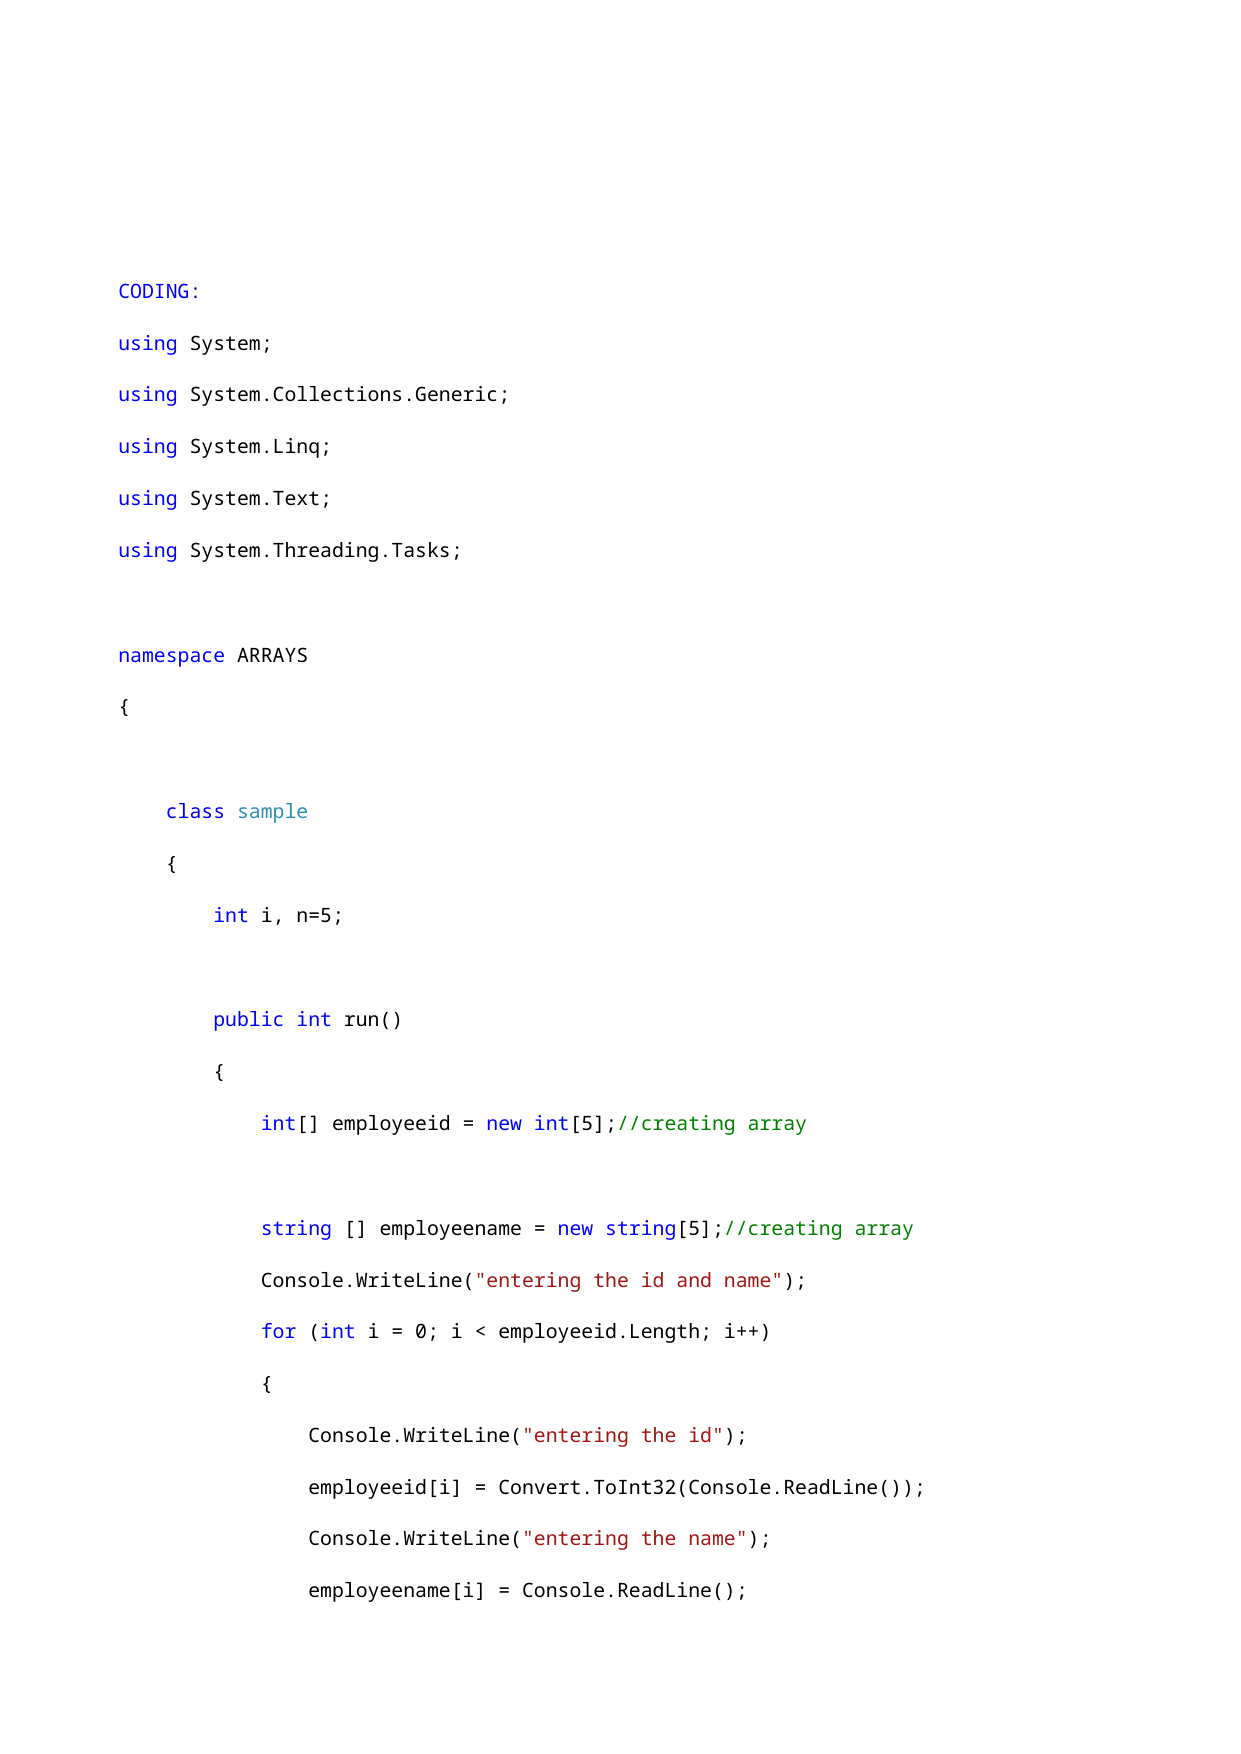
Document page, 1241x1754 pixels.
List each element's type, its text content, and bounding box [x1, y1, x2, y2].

text Console.WriteLine("entering the id and name"); [118, 1266, 1122, 1293]
text Console.WriteLine("entering the name"); [118, 1525, 1122, 1552]
text class sample [118, 797, 1122, 824]
text string [] employeename = new string[5];//creating array [118, 1214, 1122, 1241]
text { [118, 1057, 1122, 1084]
text public int run() [118, 1006, 1122, 1033]
text { [118, 849, 1122, 876]
text int[] employeeid = new int[5];//creating array [118, 1109, 1122, 1136]
text using System.Collections.Generic; [118, 381, 1122, 408]
text int i, n=5; [118, 901, 1122, 928]
text employeename[i] = Console.ReadLine(); [118, 1576, 1122, 1603]
text using System.Linq; [118, 432, 1122, 459]
text using System; [118, 329, 1122, 356]
text employeeid[i] = Convert.ToInt32(Console.ReadLine()); [118, 1473, 1122, 1500]
text { [118, 1369, 1122, 1396]
text namespace ARRAYS [118, 641, 1122, 668]
text Console.WriteLine("entering the id"); [118, 1421, 1122, 1448]
text { [118, 693, 1122, 719]
text using System.Threading.Tasks; [118, 536, 1122, 563]
text CODING: [118, 277, 1122, 304]
text for (int i = 0; i < employeeid.Length; i++) [118, 1318, 1122, 1344]
text using System.Text; [118, 484, 1122, 511]
